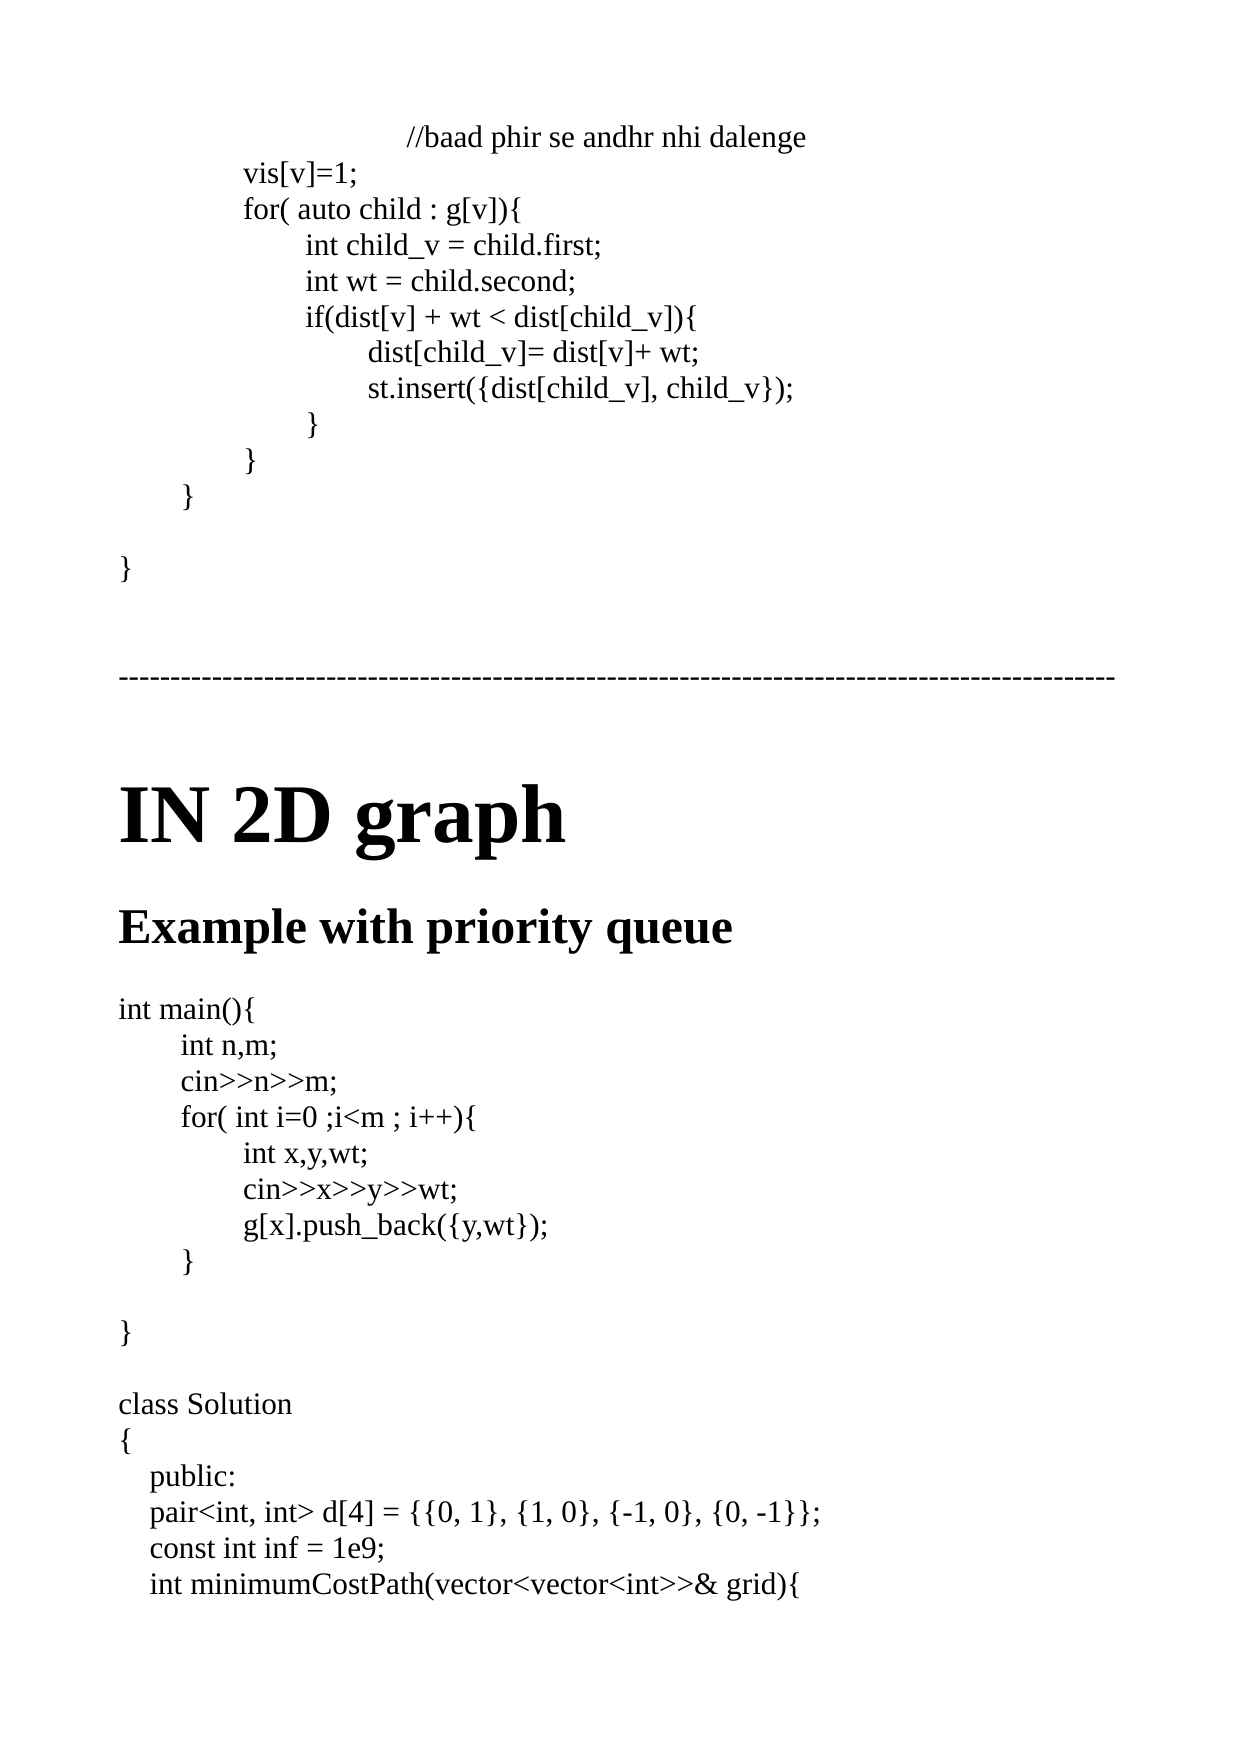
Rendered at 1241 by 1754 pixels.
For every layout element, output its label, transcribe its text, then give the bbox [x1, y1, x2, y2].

text } [118, 442, 1122, 477]
text int minimumCostPath(vector<vector<int>>& grid){ [118, 1565, 1122, 1601]
text int child_v = child.first; [118, 226, 1122, 262]
text g[x].push_back({y,wt}); [118, 1206, 1122, 1242]
text cin>>n>>m; [118, 1062, 1122, 1098]
text { [118, 1421, 1122, 1457]
text } [118, 1314, 1122, 1349]
text int n,m; [118, 1026, 1122, 1062]
text ------------------------------------------------------------------------------------------------ [118, 657, 1122, 693]
text int main(){ [118, 990, 1122, 1026]
text st.insert({dist[child_v], child_v}); [118, 370, 1122, 406]
text for( int i=0 ;i<m ; i++){ [118, 1098, 1122, 1134]
text int x,y,wt; [118, 1134, 1122, 1170]
text for( auto child : g[v]){ [118, 190, 1122, 226]
text Example with priority queue [118, 897, 1122, 954]
text IN 2D graph [118, 765, 1122, 861]
text pair<int, int> d[4] = {{0, 1}, {1, 0}, {-1, 0}, {0, -1}}; [118, 1493, 1122, 1529]
text const int inf = 1e9; [118, 1529, 1122, 1565]
text vis[v]=1; [118, 154, 1122, 190]
text dist[child_v]= dist[v]+ wt; [118, 334, 1122, 370]
text } [118, 1242, 1122, 1278]
text } [118, 406, 1122, 442]
text if(dist[v] + wt < dist[child_v]){ [118, 298, 1122, 334]
text cin>>x>>y>>wt; [118, 1170, 1122, 1206]
text } [118, 477, 1122, 513]
text public: [118, 1457, 1122, 1493]
text int wt = child.second; [118, 262, 1122, 298]
text class Solution [118, 1386, 1122, 1421]
text //baad phir se andhr nhi dalenge [118, 118, 1122, 154]
text } [118, 549, 1122, 585]
